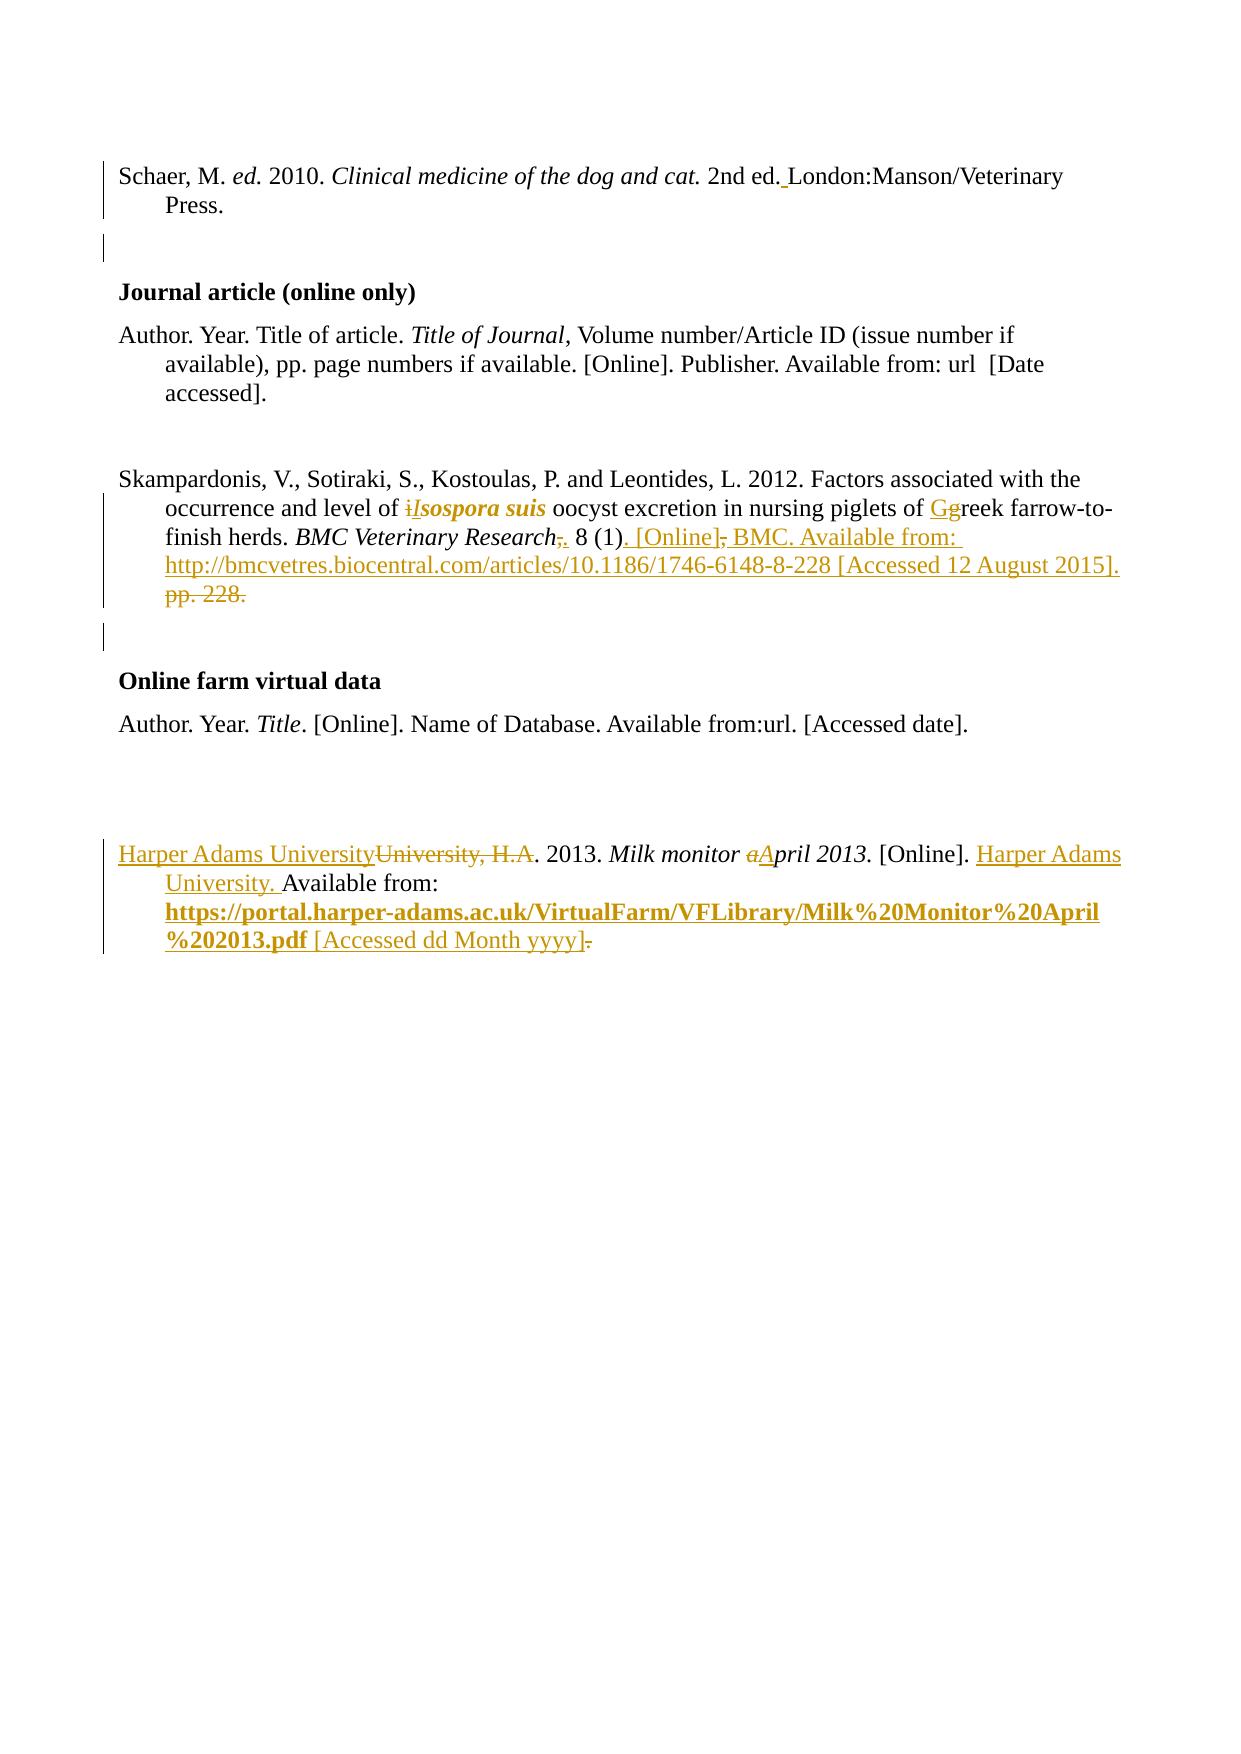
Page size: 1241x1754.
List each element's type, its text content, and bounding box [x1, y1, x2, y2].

text Skampardonis, V., Sotiraki, S., Kostoulas, P. and Leontides, L. 2012. Factors associated with the occurrence and level of Isospora suis oocyst excretion in nursing piglets of Greek farrow-to-finish herds. BMC Veterinary Research. 8 (1). [Online] BMC. Available from: http://bmcvetres.biocentral.com/articles/10.1186/1746-6148-8-228 [Accessed 12 August 2015]. [118, 464, 1122, 608]
text Author. Year. Title of article. Title of Journal, Volume number/Article ID (issue number if available), pp. page numbers if available. [Online]. Publisher. Available from: url [Date accessed]. [118, 320, 1122, 406]
text Author. Year. Title. [Online]. Name of Database. Available from:url. [Accessed date]. [118, 709, 1122, 738]
text Harper Adams University. 2013. Milk monitor April 2013. [Online]. Harper Adams University. Available from: https://portal.harper-adams.ac.uk/VirtualFarm/VFLibrary/Milk%20Monitor%20April%202013.pdf [Accessed dd Month yyyy] [118, 839, 1122, 954]
text Journal article (online only) [118, 277, 1122, 306]
text Online farm virtual data [118, 666, 1122, 695]
text Schaer, M. ed. 2010. Clinical medicine of the dog and cat. 2nd ed. London:Manson/Veterinary Press. [118, 161, 1122, 219]
